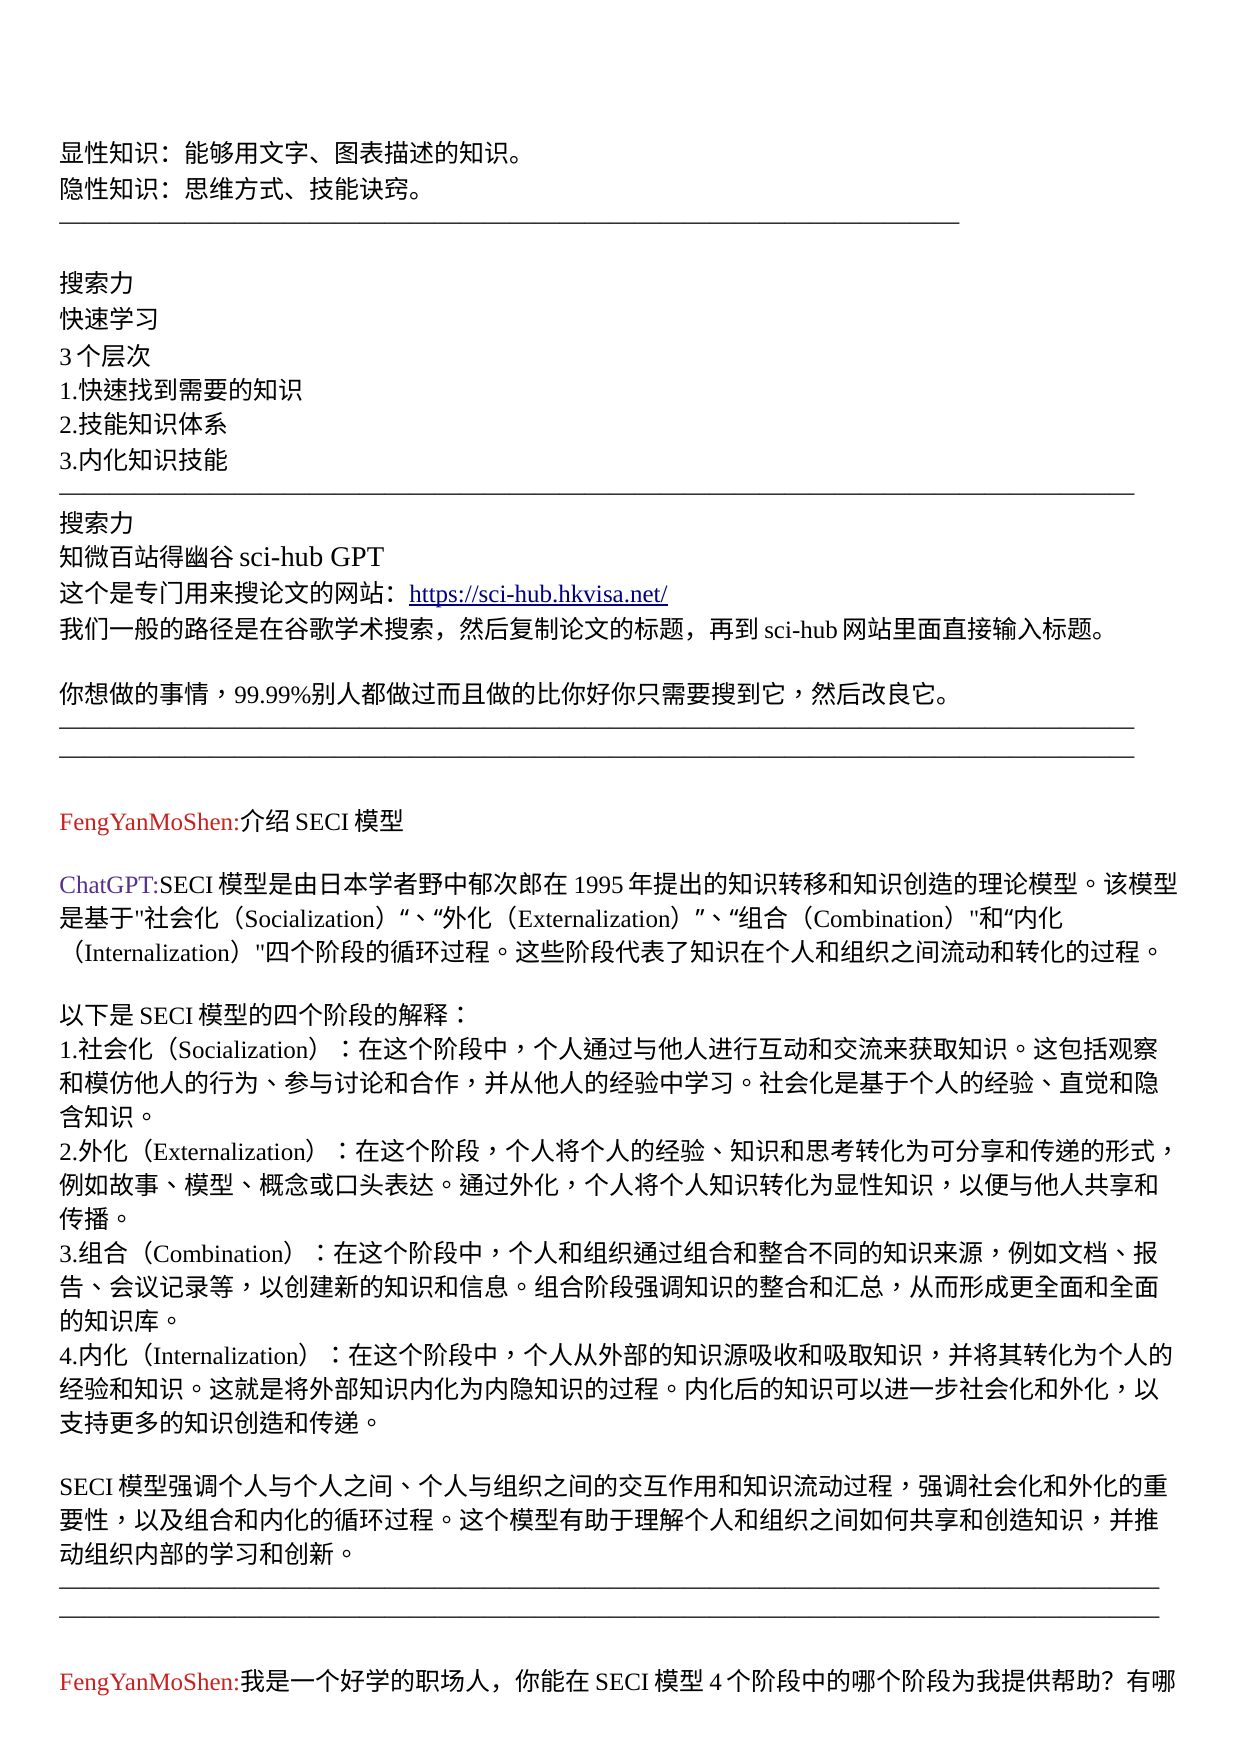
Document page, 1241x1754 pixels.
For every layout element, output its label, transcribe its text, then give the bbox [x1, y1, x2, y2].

text 搜索力 [59, 505, 1181, 539]
text 2.技能知识体系 [59, 406, 1181, 440]
text ———————————————————————————————————— [59, 206, 1181, 235]
text 3个层次 [59, 336, 1181, 372]
text 我们一般的路径是在谷歌学术搜索，然后复制论文的标题，再到sci-hub网站里面直接输入标题。 [59, 610, 1181, 646]
text 隐性知识：思维方式、技能诀窍。 [59, 170, 1181, 206]
text ——————————————————————————————————————————— [59, 711, 1181, 740]
text 这个是专门用来搜论文的网站：https://sci-hub.hkvisa.net/ [59, 573, 1181, 610]
text ———————————————————————————————————————————— [59, 1600, 1181, 1629]
text ——————————————————————————————————————————— [59, 740, 1181, 768]
text 3.组合（Combination）：在这个阶段中，个人和组织通过组合和整合不同的知识来源，例如文档、报告、会议记录等，以创建新的知识和信息。组合阶段强调知识的整合和汇总，从而形成更全面和全面的知识库。 [59, 1236, 1181, 1338]
text FengYanMoShen:介绍SECI模型 [59, 801, 1181, 838]
text ——————————————————————————————————————————— [59, 477, 1181, 505]
text SECI模型强调个人与个人之间、个人与组织之间的交互作用和知识流动过程，强调社会化和外化的重要性，以及组合和内化的循环过程。这个模型有助于理解个人和组织之间如何共享和创造知识，并推动组织内部的学习和创新。 [59, 1469, 1181, 1571]
text 知微百站得幽谷sci-hub GPT [59, 539, 1181, 573]
text 显性知识：能够用文字、图表描述的知识。 [59, 133, 1181, 170]
text 4.内化（Internalization）：在这个阶段中，个人从外部的知识源吸收和吸取知识，并将其转化为个人的经验和知识。这就是将外部知识内化为内隐知识的过程。内化后的知识可以进一步社会化和外化，以支持更多的知识创造和传递。 [59, 1338, 1181, 1440]
text ChatGPT:SECI模型是由日本学者野中郁次郎在1995年提出的知识转移和知识创造的理论模型。该模型是基于"社会化（Socialization）“、“外化（Externalization）”、“组合（Combination）"和“内化（Internalization）"四个阶段的循环过程。这些阶段代表了知识在个人和组织之间流动和转化的过程。 [59, 866, 1181, 969]
text 你想做的事情，99.99%别人都做过而且做的比你好你只需要搜到它，然后改良它。 [59, 675, 1181, 711]
text 1.快速找到需要的知识 [59, 372, 1181, 406]
text 2.外化（Externalization）：在这个阶段，个人将个人的经验、知识和思考转化为可分享和传递的形式，例如故事、模型、概念或口头表达。通过外化，个人将个人知识转化为显性知识，以便与他人共享和传播。 [59, 1134, 1181, 1236]
text ———————————————————————————————————————————— [59, 1571, 1181, 1600]
text FengYanMoShen:我是一个好学的职场人，你能在SECI模型4个阶段中的哪个阶段为我提供帮助？有哪 [59, 1662, 1181, 1698]
text 3.内化知识技能 [59, 440, 1181, 477]
text 快速学习 [59, 300, 1181, 336]
text 1.社会化（Socialization）：在这个阶段中，个人通过与他人进行互动和交流来获取知识。这包括观察和模仿他人的行为、参与讨论和合作，并从他人的经验中学习。社会化是基于个人的经验、直觉和隐含知识。 [59, 1031, 1181, 1134]
text 搜索力 [59, 263, 1181, 300]
text 以下是SECI模型的四个阶段的解释： [59, 997, 1181, 1031]
